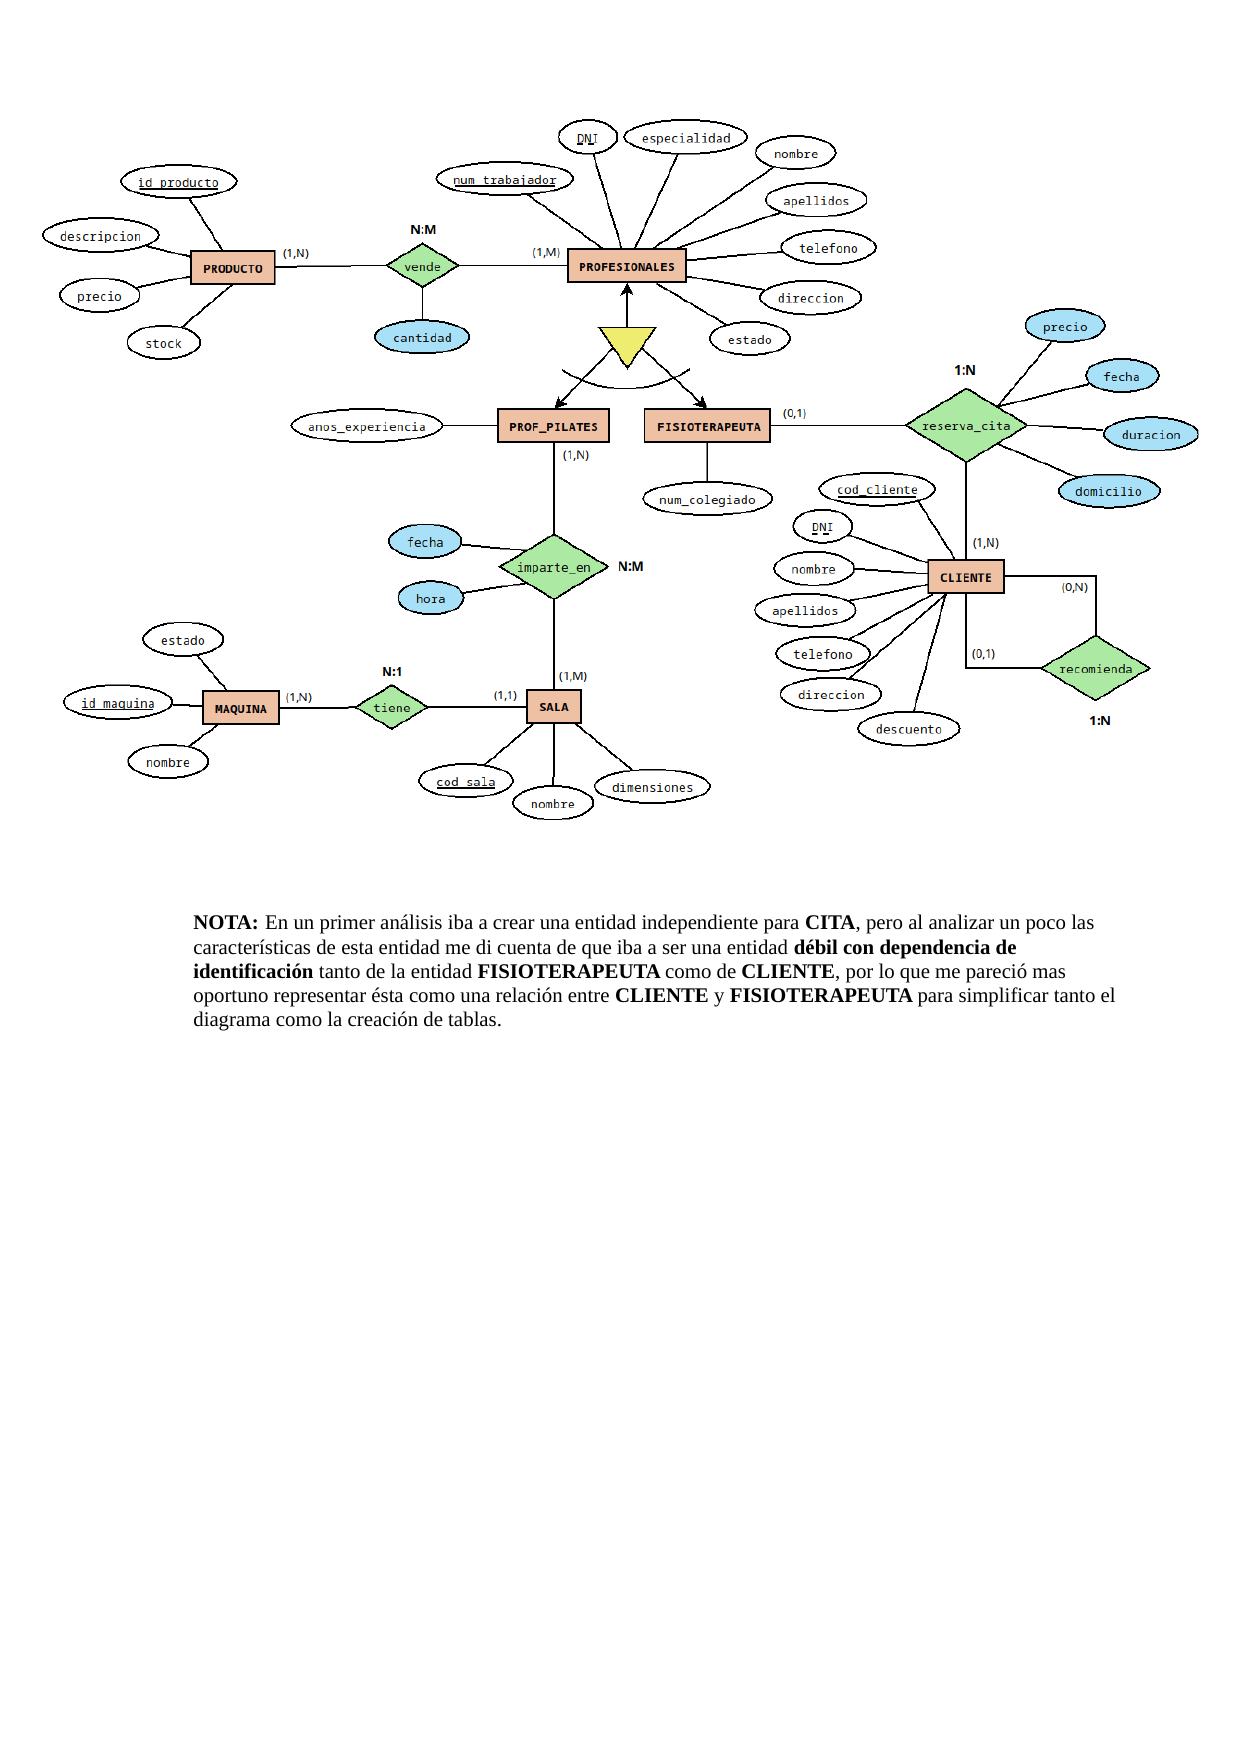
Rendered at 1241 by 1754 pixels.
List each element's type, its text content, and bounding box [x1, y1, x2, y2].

list NOTA: En un primer análisis iba a crear una entidad independiente para CITA, pero al analizar un poco las características de esta entidad me di cuenta de que iba a ser una entidad débil con dependencia de identificación tanto de la entidad FISIOTERAPEUTA como de CLIENTE, por lo que me pareció mas oportuno representar ésta como una relación entre CLIENTE y FISIOTERAPEUTA para simplificar tanto el diagrama como la creación de tablas. [193, 906, 1122, 1031]
picture [41, 118, 1199, 820]
